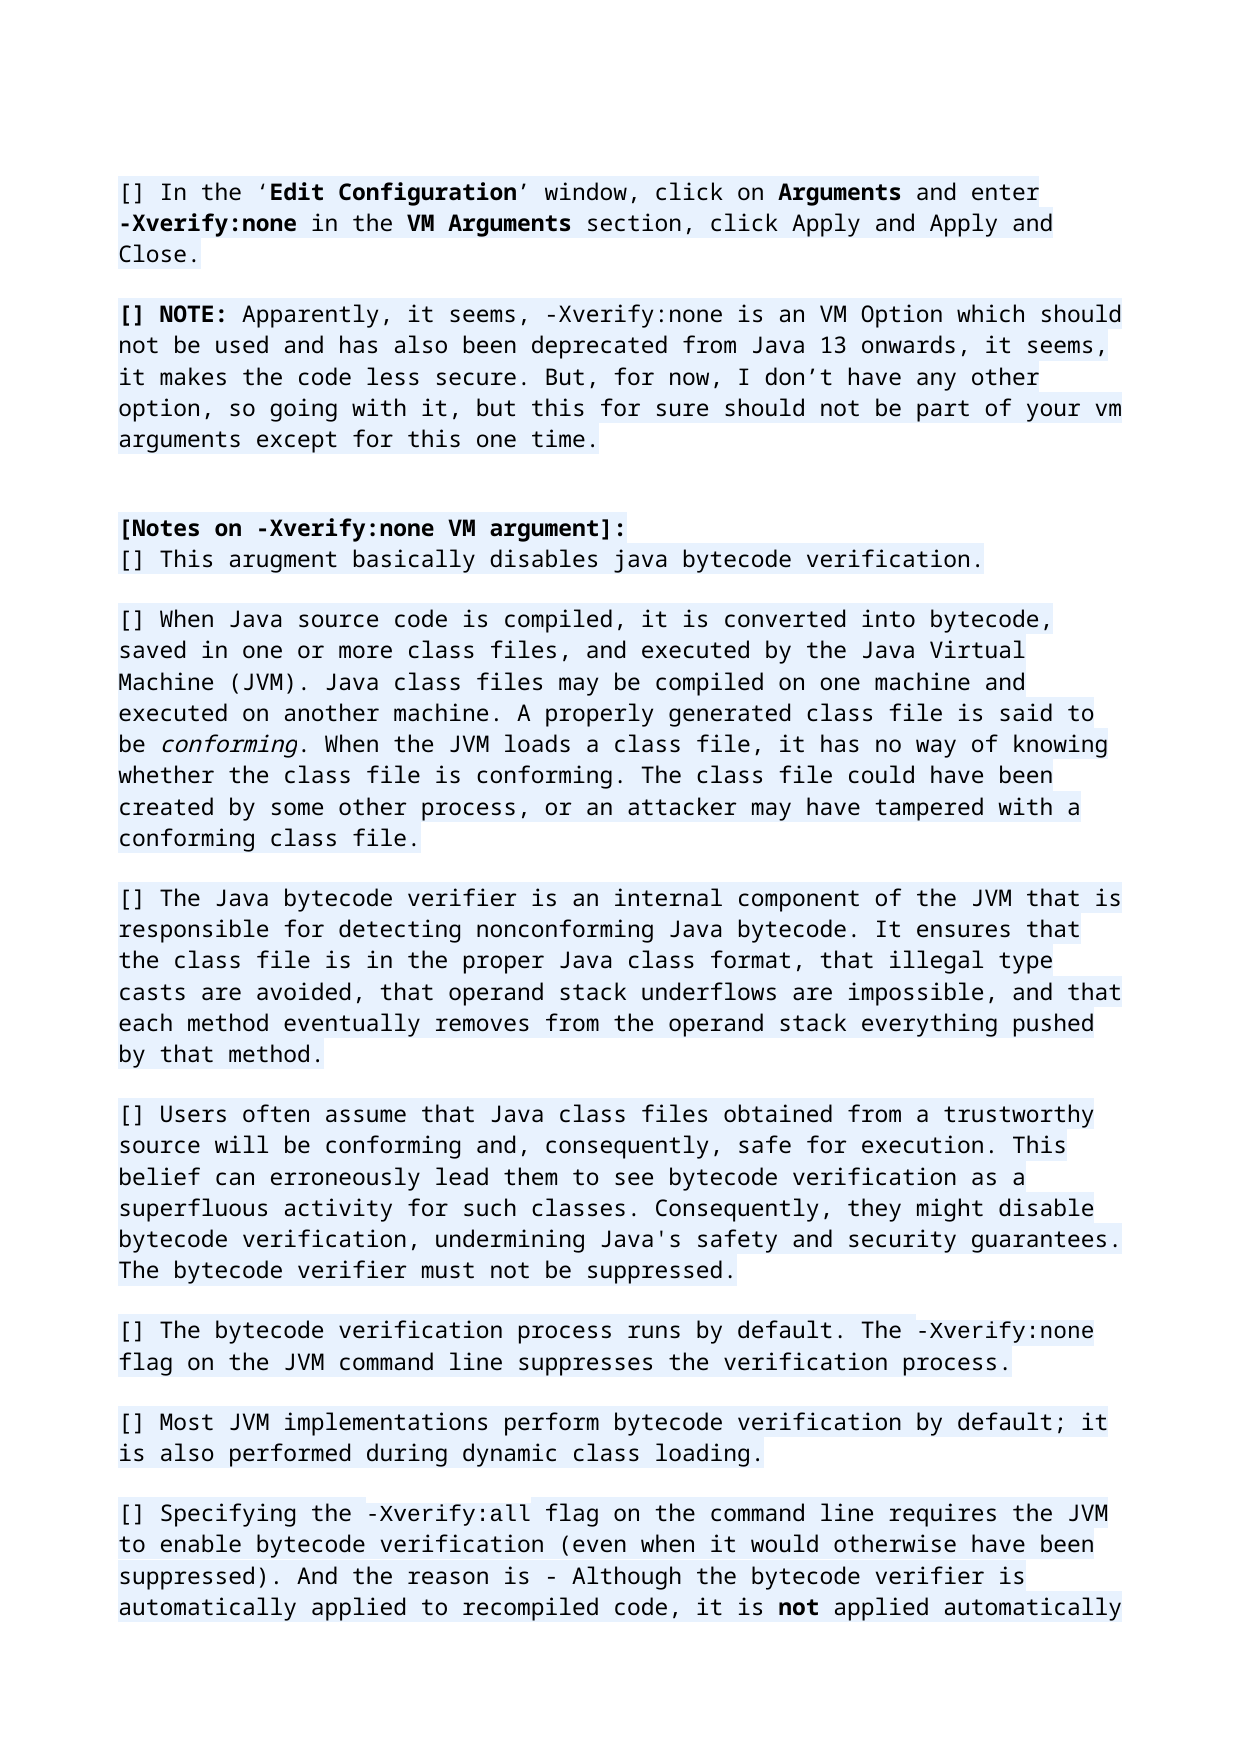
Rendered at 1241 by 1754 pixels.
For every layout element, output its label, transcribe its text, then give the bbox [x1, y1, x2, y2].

text [] Users often assume that Java class files obtained from a trustworthy source will be conforming and, consequently, safe for execution. This belief can erroneously lead them to see bytecode verification as a superfluous activity for such classes. Consequently, they might disable bytecode verification, undermining Java's safety and security guarantees. The bytecode verifier must not be suppressed. [118, 1098, 1122, 1286]
text [] This arugment basically disables java bytecode verification. [118, 543, 1122, 574]
text [] In the ‘Edit Configuration’ window, click on Arguments and enter [118, 176, 1122, 207]
text [] NOTE: Apparently, it seems, -Xverify:none is an VM Option which should not be used and has also been deprecated from Java 13 onwards, it seems, it makes the code less secure. But, for now, I don’t have any other option, so going with it, but this for sure should not be part of your vm arguments except for this one time. [118, 298, 1122, 454]
text [] When Java source code is compiled, it is converted into bytecode, saved in one or more class files, and executed by the Java Virtual Machine (JVM). Java class files may be compiled on one machine and executed on another machine. A properly generated class file is said to be conforming. When the JVM loads a class file, it has no way of knowing whether the class file is conforming. The class file could have been created by some other process, or an attacker may have tampered with a conforming class file. [118, 603, 1122, 853]
text [] The bytecode verification process runs by default. The -Xverify:none flag on the JVM command line suppresses the verification process. [118, 1314, 1122, 1377]
text [] Most JVM implementations perform bytecode verification by default; it is also performed during dynamic class loading. [118, 1406, 1122, 1468]
text -Xverify:none in the VM Arguments section, click Apply and Apply and Close. [118, 207, 1122, 269]
text [] Specifying the -Xverify:all flag on the command line requires the JVM to enable bytecode verification (even when it would otherwise have been suppressed). And the reason is - Although the bytecode verifier is automatically applied to recompiled code, it is not applied automatically [118, 1497, 1122, 1622]
text [Notes on -Xverify:none VM argument]: [118, 512, 1122, 543]
text [] The Java bytecode verifier is an internal component of the JVM that is responsible for detecting nonconforming Java bytecode. It ensures that the class file is in the proper Java class format, that illegal type casts are avoided, that operand stack underflows are impossible, and that each method eventually removes from the operand stack everything pushed by that method. [118, 882, 1122, 1069]
